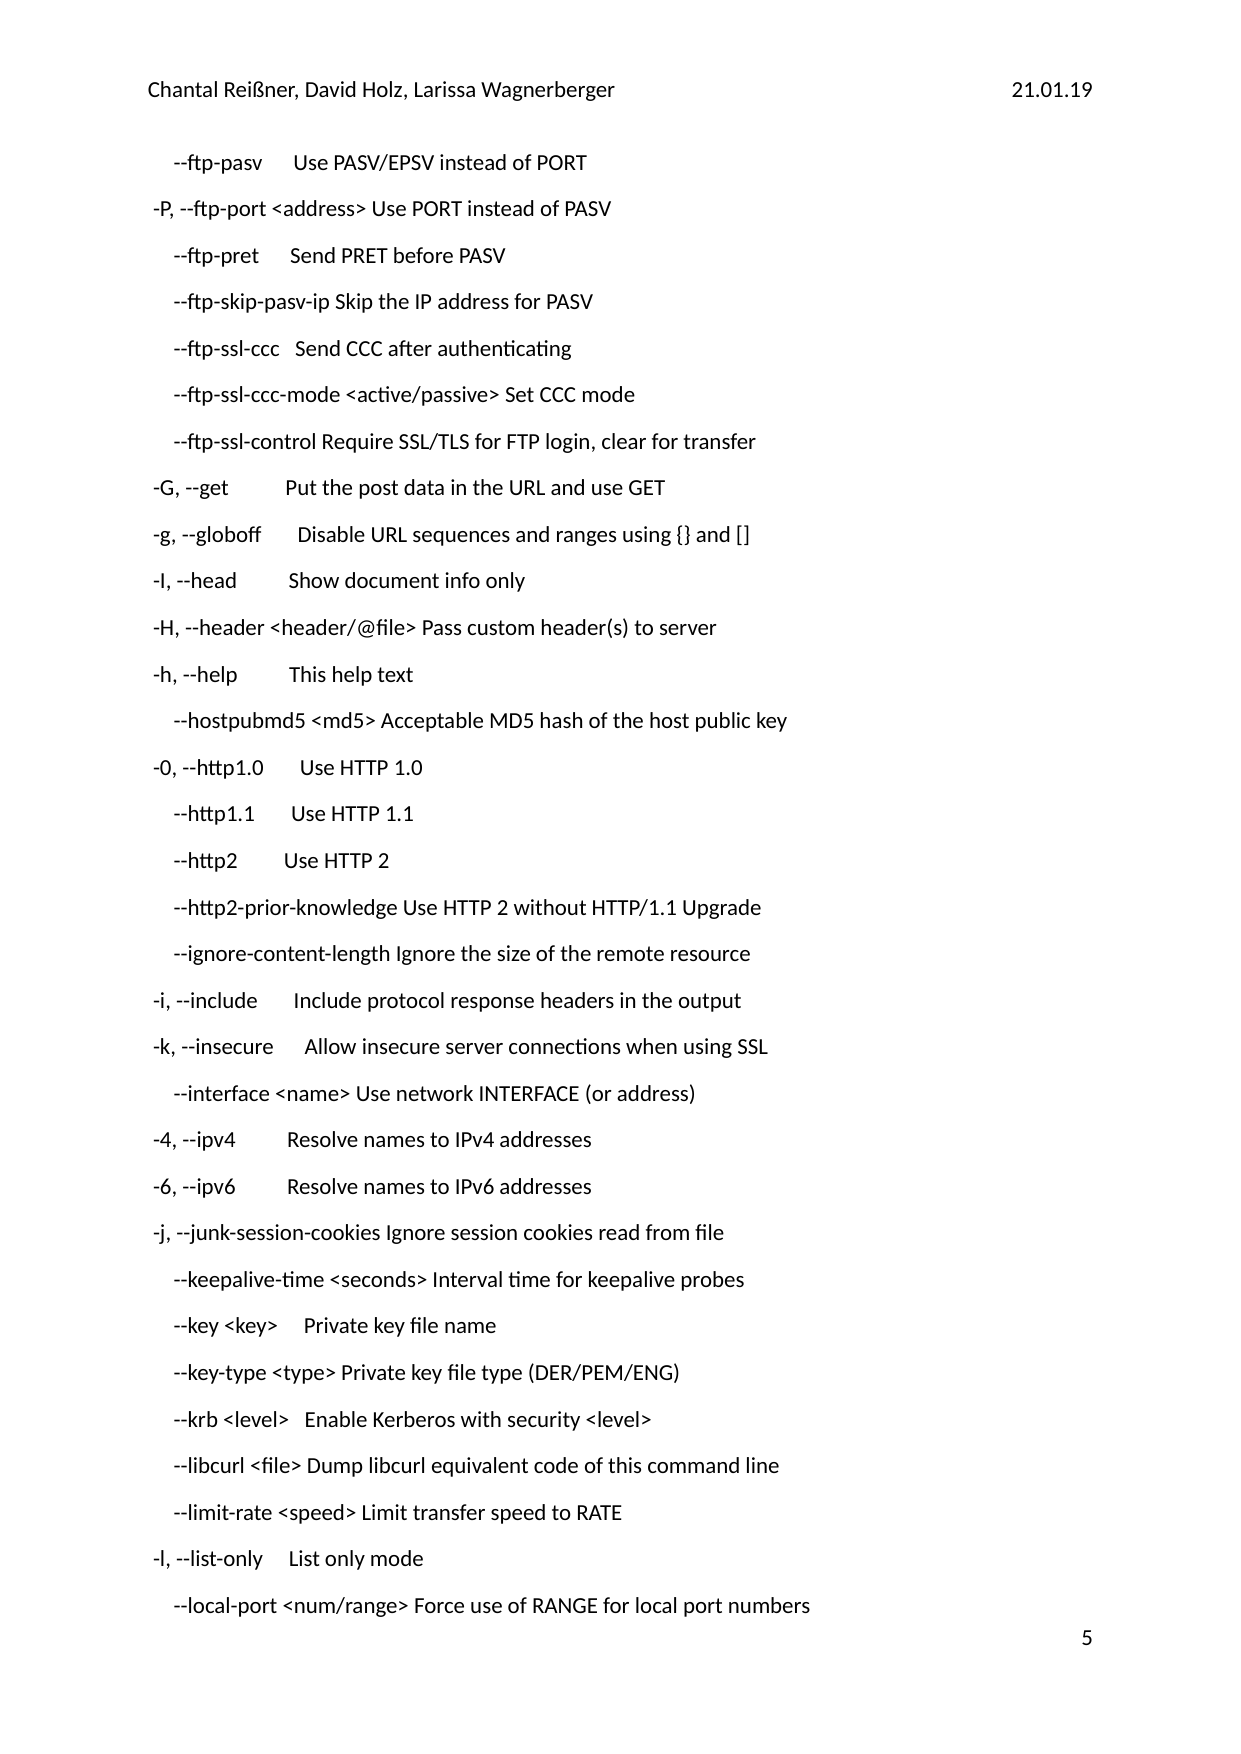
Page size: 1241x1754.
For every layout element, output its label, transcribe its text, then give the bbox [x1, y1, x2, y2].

text -i, --include Include protocol response headers in the output [148, 986, 1093, 1014]
text -P, --ftp-port <address> Use PORT instead of PASV [148, 194, 1093, 222]
text --interface <name> Use network INTERFACE (or address) [148, 1079, 1093, 1107]
text --ftp-skip-pasv-ip Skip the IP address for PASV [148, 287, 1093, 315]
text -4, --ipv4 Resolve names to IPv4 addresses [148, 1125, 1093, 1153]
text --http2 Use HTTP 2 [148, 846, 1093, 874]
text -j, --junk-session-cookies Ignore session cookies read from file [148, 1218, 1093, 1247]
text -6, --ipv6 Resolve names to IPv6 addresses [148, 1172, 1093, 1200]
text --ftp-ssl-ccc Send CCC after authenticating [148, 334, 1093, 362]
text -0, --http1.0 Use HTTP 1.0 [148, 753, 1093, 781]
text --hostpubmd5 <md5> Acceptable MD5 hash of the host public key [148, 706, 1093, 734]
text --libcurl <file> Dump libcurl equivalent code of this command line [148, 1451, 1093, 1479]
text -I, --head Show document info only [148, 567, 1093, 595]
text --key-type <type> Private key file type (DER/PEM/ENG) [148, 1358, 1093, 1386]
text --http1.1 Use HTTP 1.1 [148, 799, 1093, 827]
text -l, --list-only List only mode [148, 1544, 1093, 1572]
text --limit-rate <speed> Limit transfer speed to RATE [148, 1498, 1093, 1526]
text --krb <level> Enable Kerberos with security <level> [148, 1405, 1093, 1433]
text --ftp-pret Send PRET before PASV [148, 241, 1093, 269]
text --keepalive-time <seconds> Interval time for keepalive probes [148, 1265, 1093, 1293]
text -k, --insecure Allow insecure server connections when using SSL [148, 1032, 1093, 1060]
text --http2-prior-knowledge Use HTTP 2 without HTTP/1.1 Upgrade [148, 893, 1093, 921]
text --ignore-content-length Ignore the size of the remote resource [148, 939, 1093, 967]
text -H, --header <header/@file> Pass custom header(s) to server [148, 613, 1093, 641]
text --ftp-ssl-ccc-mode <active/passive> Set CCC mode [148, 380, 1093, 408]
text -g, --globoff Disable URL sequences and ranges using {} and [] [148, 520, 1093, 548]
text --local-port <num/range> Force use of RANGE for local port numbers [148, 1591, 1093, 1619]
text -G, --get Put the post data in the URL and use GET [148, 473, 1093, 502]
text --key <key> Private key file name [148, 1312, 1093, 1340]
text -h, --help This help text [148, 660, 1093, 688]
text --ftp-pasv Use PASV/EPSV instead of PORT [148, 148, 1093, 176]
text --ftp-ssl-control Require SSL/TLS for FTP login, clear for transfer [148, 427, 1093, 455]
